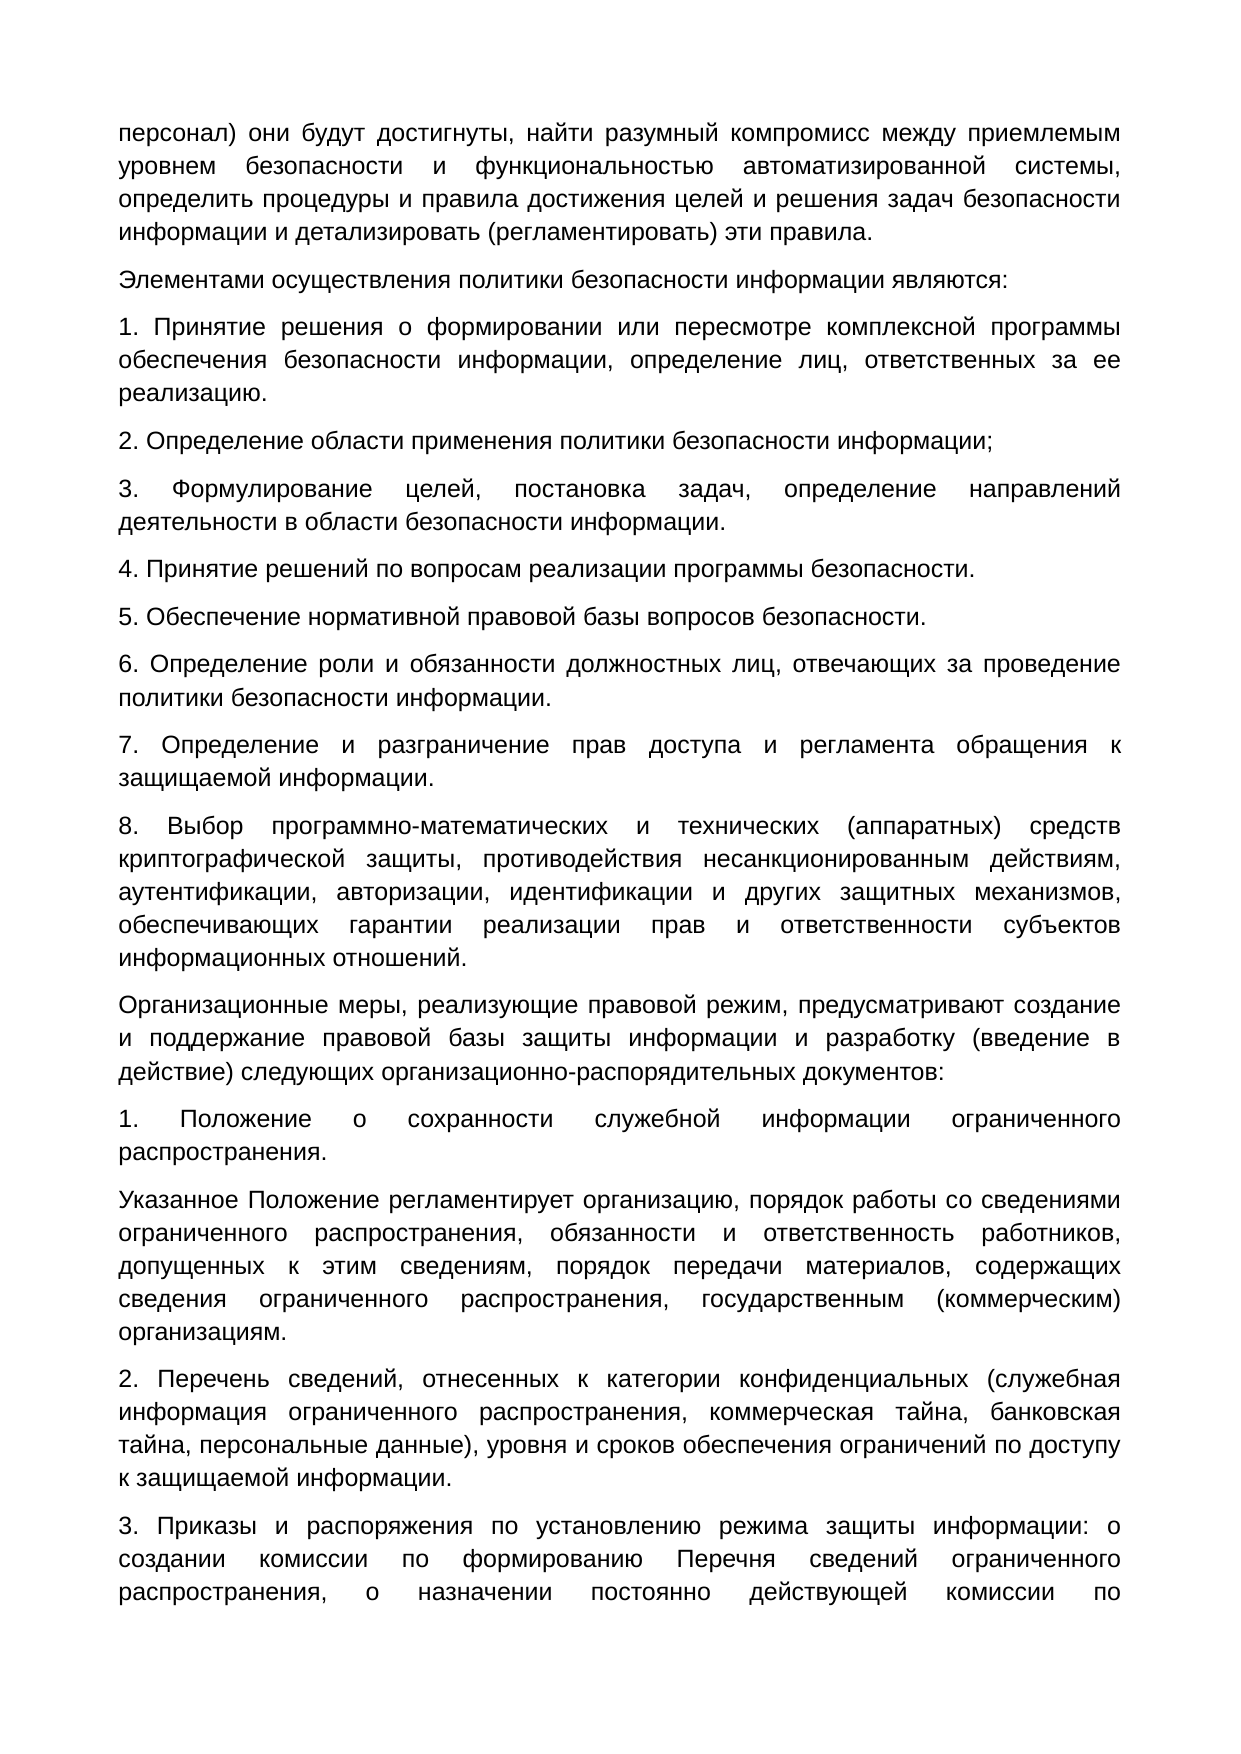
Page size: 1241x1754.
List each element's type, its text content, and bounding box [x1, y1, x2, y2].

text 5. Обеспечение нормативной правовой базы вопросов безопасности. [118, 602, 1122, 631]
text 1. Принятие решения о формировании или пересмотре комплексной программы обеспечения безопасности информации, определение лиц, ответственных за ее реализацию. [118, 312, 1122, 407]
text 3. Формулирование целей, постановка задач, определение направлений деятельности в области безопасности информации. [118, 474, 1122, 535]
text 2. Определение области применения политики безопасности информации; [118, 426, 1122, 455]
text Организационные меры, реализующие правовой режим, предусматривают создание и поддержание правовой базы защиты информации и разработку (введение в действие) следующих организационно-распорядительных документов: [118, 990, 1122, 1085]
text 4. Принятие решений по вопросам реализации программы безопасности. [118, 554, 1122, 583]
text 3. Приказы и распоряжения по установлению режима защиты информации: о создании комиссии по формированию Перечня сведений ограниченного распространения, о назначении постоянно действующей комиссии по [118, 1511, 1122, 1606]
text 6. Определение роли и обязанности должностных лиц, отвечающих за проведение политики безопасности информации. [118, 649, 1122, 711]
text персонал) они будут достигнуты, найти разумный компромисс между приемлемым уровнем безопасности и функциональностью автоматизированной системы, определить процедуры и правила достижения целей и решения задач безопасности информации и детализировать (регламентировать) эти правила. [118, 118, 1122, 246]
text 8. Выбор программно-математических и технических (аппаратных) средств криптографической защиты, противодействия несанкционированным действиям, аутентификации, авторизации, идентификации и других защитных механизмов, обеспечивающих гарантии реализации прав и ответственности субъектов информационных отношений. [118, 811, 1122, 972]
text 7. Определение и разграничение прав доступа и регламента обращения к защищаемой информации. [118, 730, 1122, 792]
text Указанное Положение регламентирует организацию, порядок работы со сведениями ограниченного распространения, обязанности и ответственность работников, допущенных к этим сведениям, порядок передачи материалов, содержащих сведения ограниченного распространения, государственным (коммерческим) организациям. [118, 1185, 1122, 1346]
text 2. Перечень сведений, отнесенных к категории конфиденциальных (служебная информация ограниченного распространения, коммерческая тайна, банковская тайна, персональные данные), уровня и сроков обеспечения ограничений по доступу к защищаемой информации. [118, 1364, 1122, 1492]
text Элементами осуществления политики безопасности информации являются: [118, 265, 1122, 293]
text 1. Положение о сохранности служебной информации ограниченного распространения. [118, 1104, 1122, 1166]
